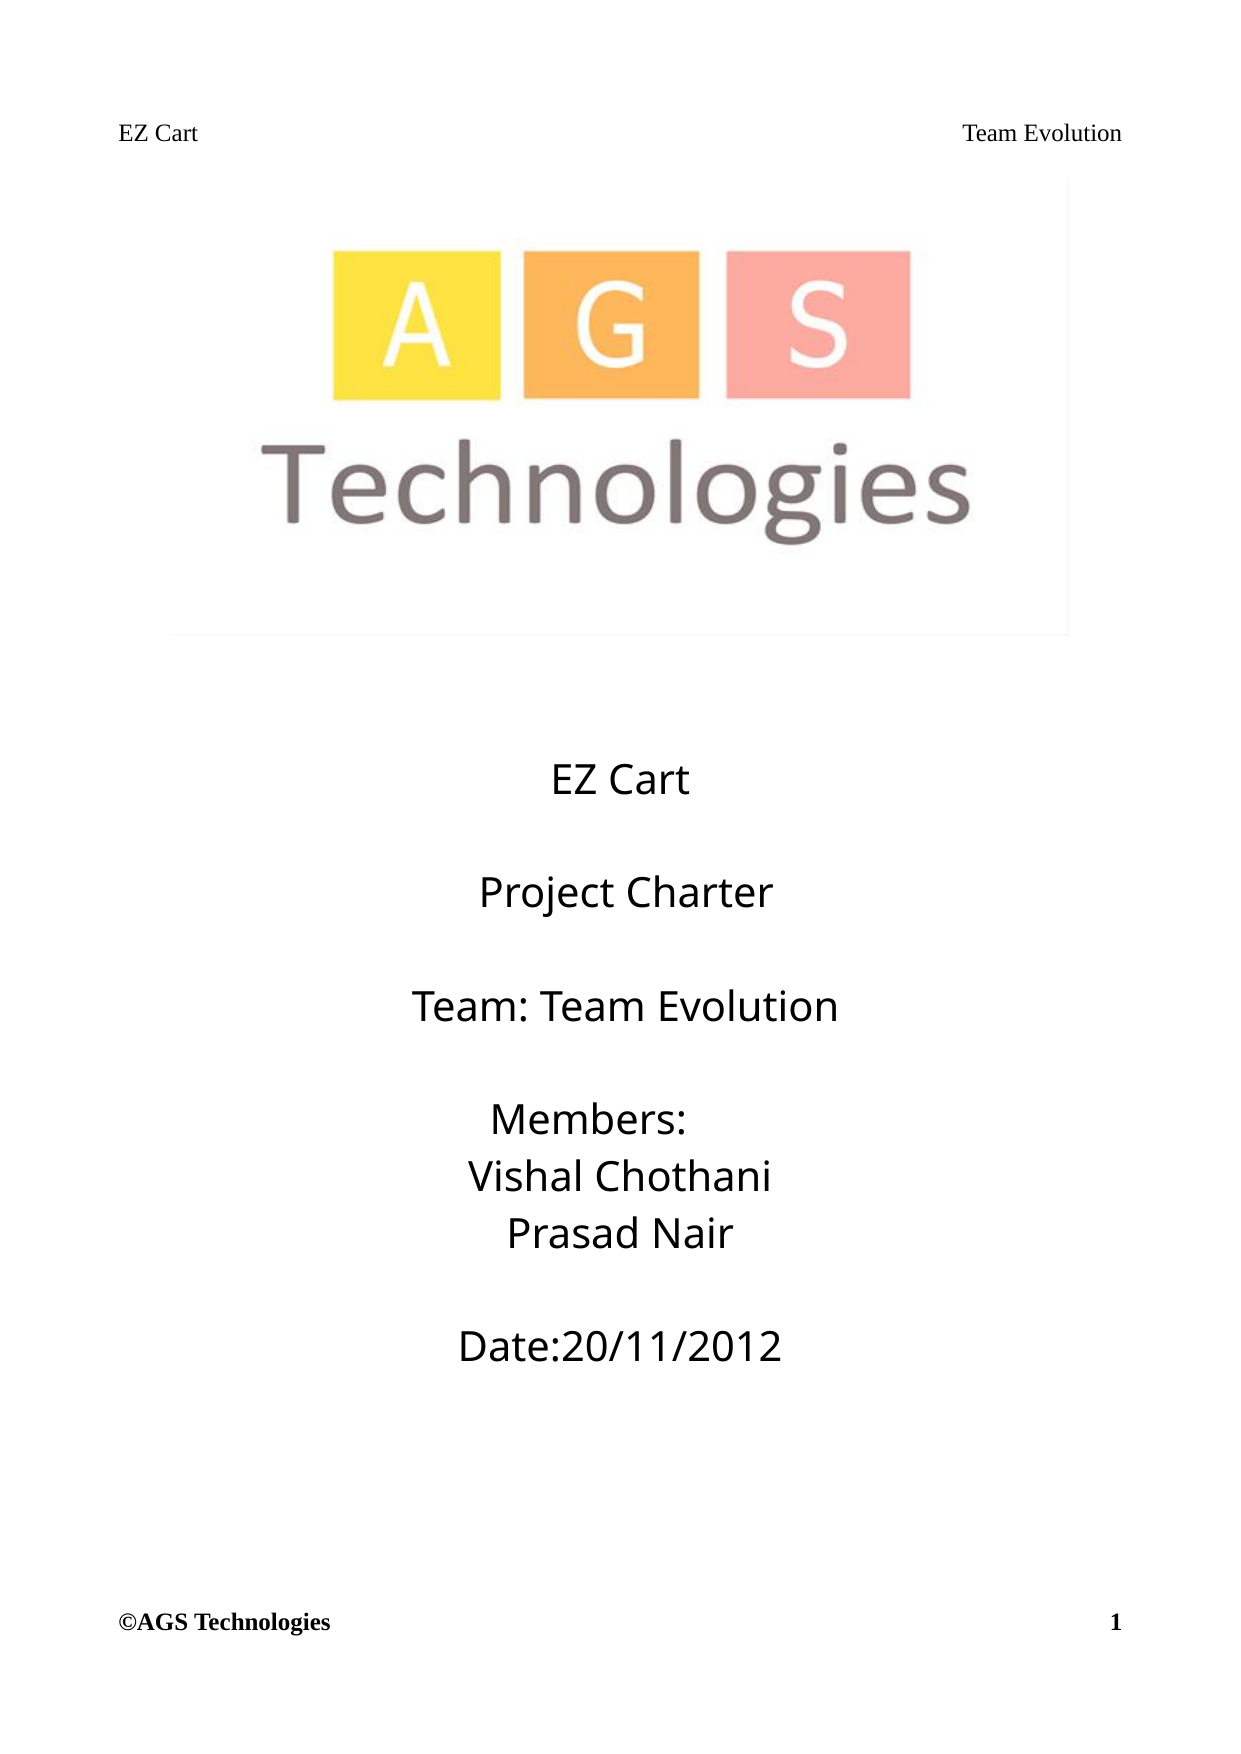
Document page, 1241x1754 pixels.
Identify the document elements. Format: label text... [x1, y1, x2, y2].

text Project Charter [118, 863, 1122, 920]
text Prasad Nair [118, 1204, 1122, 1261]
picture [171, 176, 1069, 636]
text Members: [118, 1090, 1122, 1147]
text Vishal Chothani [118, 1147, 1122, 1204]
text Date:20/11/2012 [118, 1317, 1122, 1374]
text EZ Cart [118, 749, 1122, 806]
text Team: Team Evolution [118, 977, 1122, 1033]
